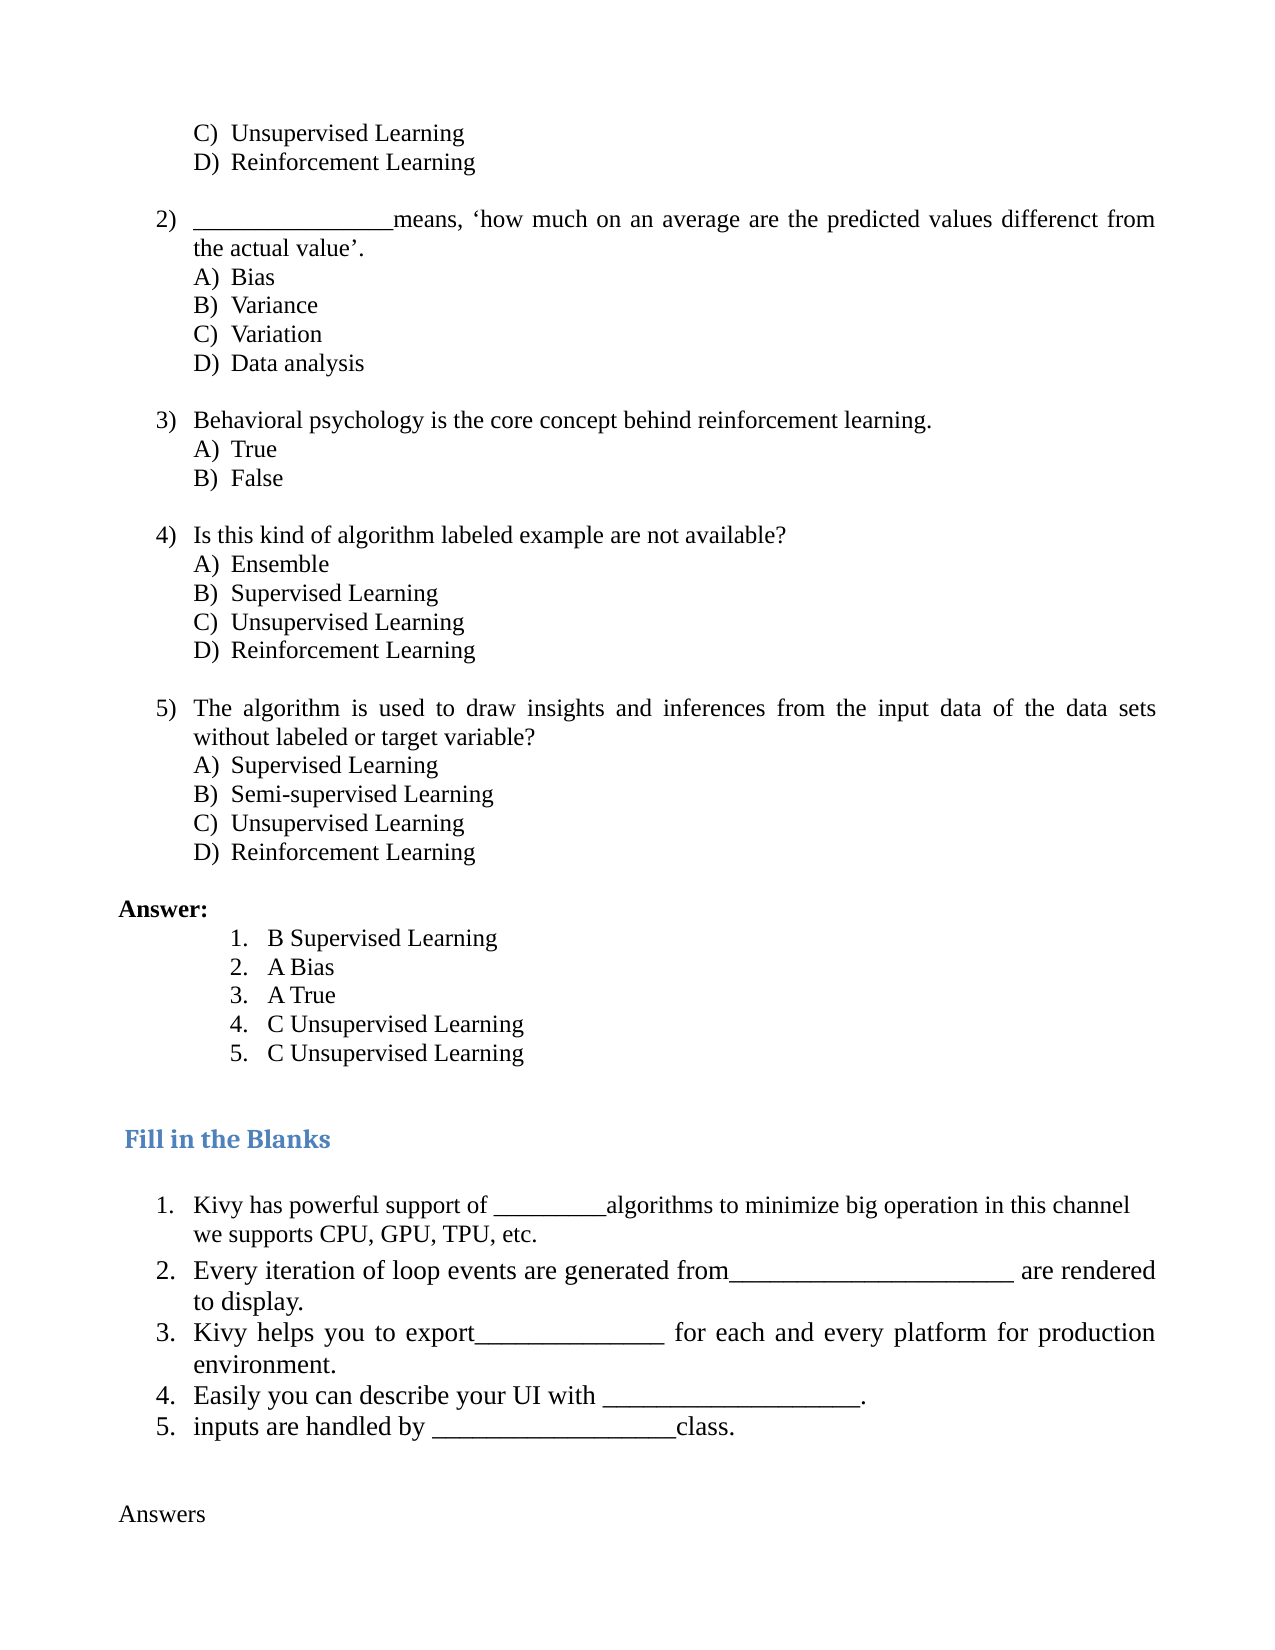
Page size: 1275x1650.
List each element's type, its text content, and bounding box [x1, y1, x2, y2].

text Answers [118, 1499, 1157, 1527]
list Reinforcement Learning [193, 147, 1157, 176]
list Behavioral psychology is the core concept behind reinforcement learning. [156, 406, 1157, 434]
list Unsupervised Learning [193, 607, 1157, 636]
list Kivy helps you to export______________ for each and every platform for production environment. [156, 1317, 1157, 1379]
list A Bias [229, 952, 1157, 981]
list C Unsupervised Learning [229, 1009, 1157, 1038]
list Bias [193, 262, 1157, 291]
text Fill in the Blanks [118, 1124, 1157, 1156]
list Semi-supervised Learning [193, 779, 1157, 808]
list Data analysis [193, 348, 1157, 377]
list Unsupervised Learning [193, 808, 1157, 837]
list Ensemble [193, 549, 1157, 578]
list Reinforcement Learning [193, 636, 1157, 664]
list A True [229, 981, 1157, 1009]
text Answer: [118, 894, 1157, 923]
list C Unsupervised Learning [229, 1038, 1157, 1067]
list Unsupervised Learning [193, 118, 1157, 147]
list Supervised Learning [193, 578, 1157, 607]
list Reinforcement Learning [193, 837, 1157, 866]
list B Supervised Learning [229, 923, 1157, 952]
list Variance [193, 291, 1157, 319]
list Supervised Learning [193, 751, 1157, 779]
list Kivy has powerful support of _________algorithms to minimize big operation in this channel we supports CPU, GPU, TPU, etc. [156, 1191, 1157, 1248]
list Is this kind of algorithm labeled example are not available? [156, 521, 1157, 549]
list True [193, 434, 1157, 463]
list ________________means, ‘how much on an average are the predicted values differenct from the actual value’. [156, 204, 1157, 262]
list False [193, 463, 1157, 492]
list The algorithm is used to draw insights and inferences from the input data of the data sets without labeled or target variable? [156, 693, 1157, 751]
list Easily you can describe your UI with ___________________. [156, 1379, 1157, 1410]
list Variation [193, 319, 1157, 348]
list inputs are handled by __________________class. [156, 1410, 1157, 1441]
list Every iteration of loop events are generated from_____________________ are rendered to display. [156, 1254, 1157, 1317]
